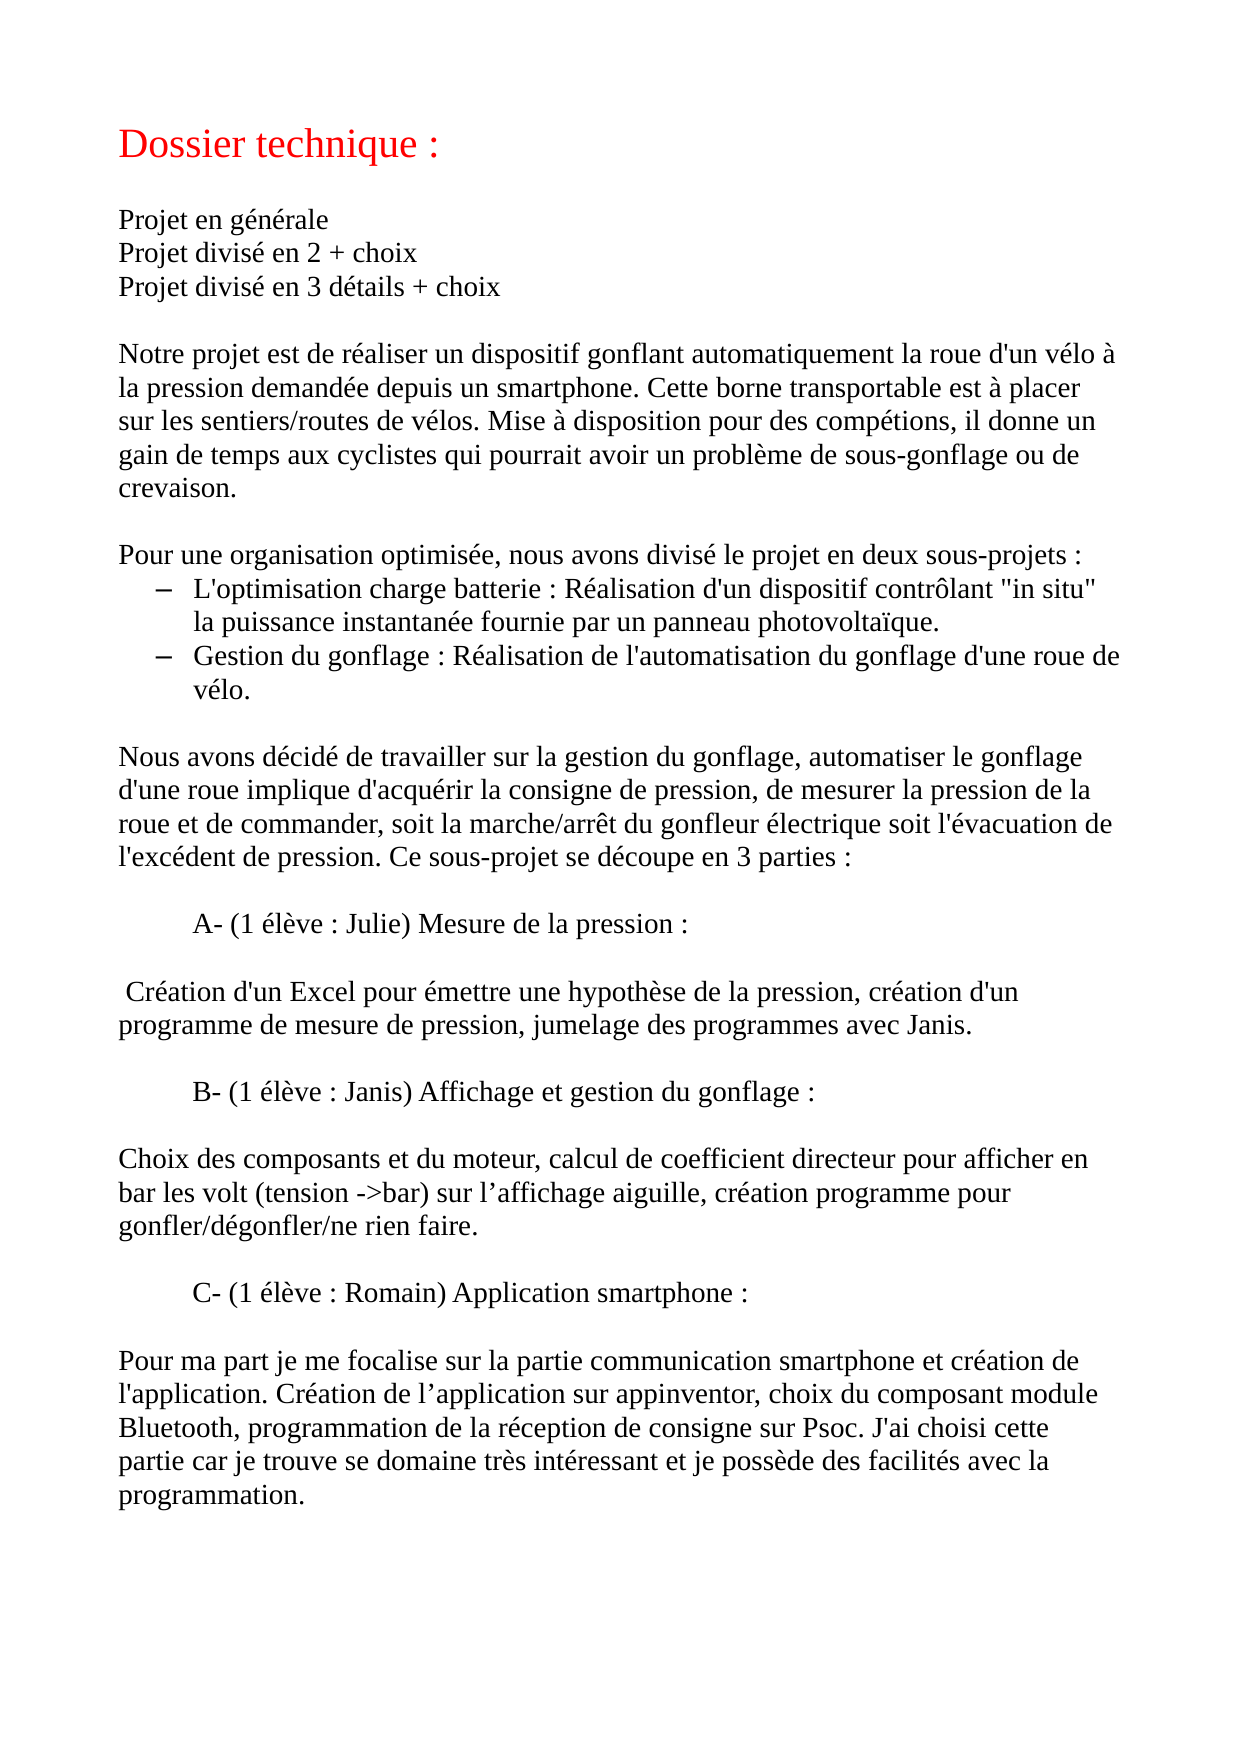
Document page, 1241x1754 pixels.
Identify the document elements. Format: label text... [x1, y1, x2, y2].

text Dossier technique : [118, 118, 1122, 166]
text Pour une organisation optimisée, nous avons divisé le projet en deux sous-projets : [118, 537, 1122, 571]
list Gestion du gonflage : Réalisation de l'automatisation du gonflage d'une roue de vélo. [156, 638, 1122, 705]
text Projet en générale [118, 202, 1122, 236]
text Projet divisé en 2 + choix [118, 236, 1122, 269]
list L'optimisation charge batterie : Réalisation d'un dispositif contrôlant "in situ" la puissance instantanée fournie par un panneau photovoltaïque. [156, 571, 1122, 638]
text B- (1 élève : Janis) Affichage et gestion du gonflage : [118, 1074, 1122, 1108]
text Création d'un Excel pour émettre une hypothèse de la pression, création d'un programme de mesure de pression, jumelage des programmes avec Janis. [118, 974, 1122, 1041]
text Nous avons décidé de travailler sur la gestion du gonflage, automatiser le gonflage d'une roue implique d'acquérir la consigne de pression, de mesurer la pression de la roue et de commander, soit la marche/arrêt du gonfleur électrique soit l'évacuation de l'excédent de pression. Ce sous-projet se découpe en 3 parties : [118, 739, 1122, 873]
text Pour ma part je me focalise sur la partie communication smartphone et création de l'application. Création de l’application sur appinventor, choix du composant module Bluetooth, programmation de la réception de consigne sur Psoc. J'ai choisi cette partie car je trouve se domaine très intéressant et je possède des facilités avec la programmation. [118, 1343, 1122, 1510]
text Choix des composants et du moteur, calcul de coefficient directeur pour afficher en bar les volt (tension ->bar) sur l’affichage aiguille, création programme pour gonfler/dégonfler/ne rien faire. [118, 1141, 1122, 1242]
text A- (1 élève : Julie) Mesure de la pression : [118, 907, 1122, 940]
text Notre projet est de réaliser un dispositif gonflant automatiquement la roue d'un vélo à la pression demandée depuis un smartphone. Cette borne transportable est à placer sur les sentiers/routes de vélos. Mise à disposition pour des compétions, il donne un gain de temps aux cyclistes qui pourrait avoir un problème de sous-gonflage ou de crevaison. [118, 336, 1122, 504]
text Projet divisé en 3 détails + choix [118, 269, 1122, 303]
text C- (1 élève : Romain) Application smartphone : [118, 1276, 1122, 1309]
